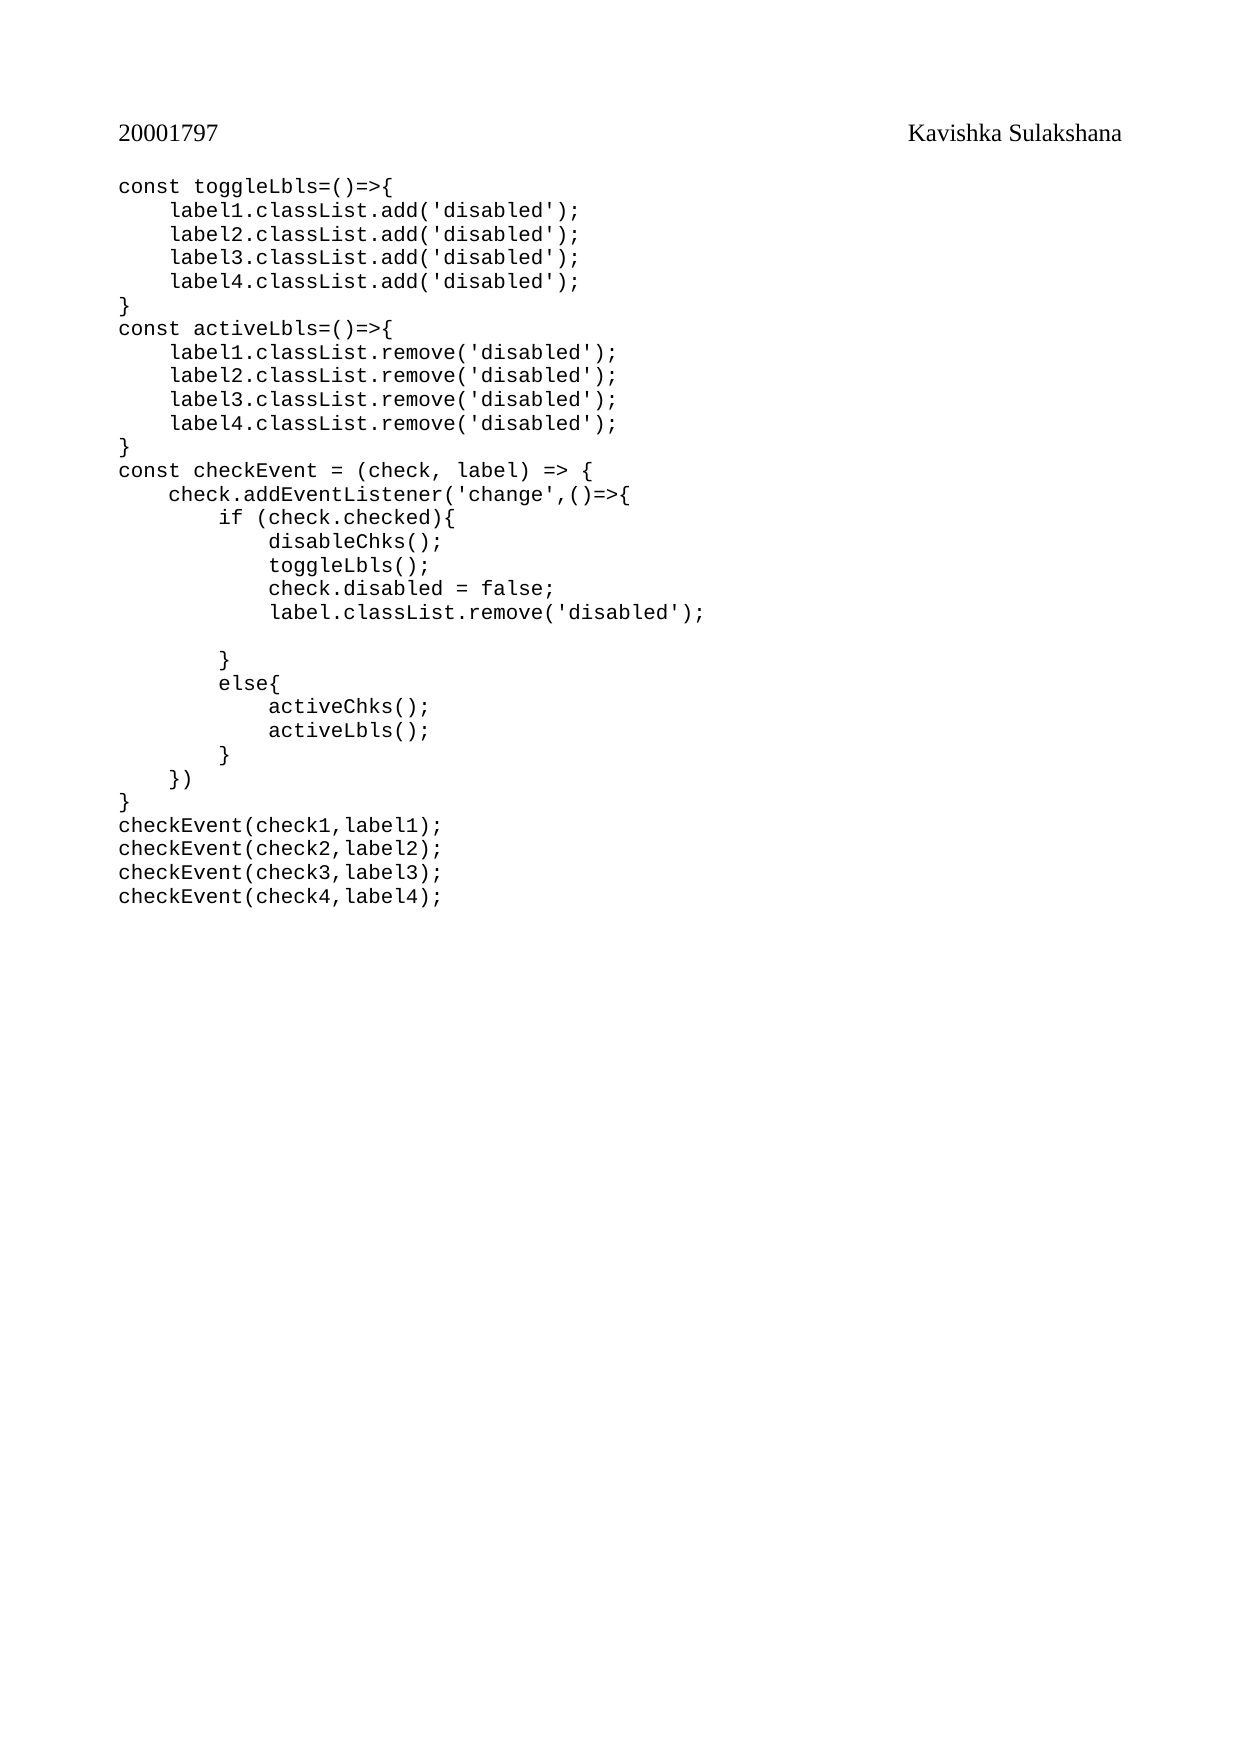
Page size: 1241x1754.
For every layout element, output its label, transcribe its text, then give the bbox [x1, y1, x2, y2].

text checkEvent(check1,label1); [118, 815, 1122, 838]
text activeLbls(); [118, 720, 1122, 744]
text checkEvent(check2,label2); [118, 838, 1122, 862]
text } [118, 436, 1122, 460]
text const checkEvent = (check, label) => { [118, 460, 1122, 484]
text activeChks(); [118, 697, 1122, 720]
text checkEvent(check4,label4); [118, 886, 1122, 909]
text } [118, 744, 1122, 767]
text check.addEventListener('change',()=>{ [118, 484, 1122, 507]
text const toggleLbls=()=>{ [118, 176, 1122, 200]
text else{ [118, 673, 1122, 697]
text label4.classList.remove('disabled'); [118, 413, 1122, 436]
text label3.classList.add('disabled'); [118, 247, 1122, 271]
text label2.classList.remove('disabled'); [118, 366, 1122, 389]
text disableChks(); [118, 531, 1122, 555]
text label1.classList.remove('disabled'); [118, 342, 1122, 366]
text label.classList.remove('disabled'); [118, 602, 1122, 626]
text const activeLbls=()=>{ [118, 318, 1122, 342]
text toggleLbls(); [118, 555, 1122, 578]
text label4.classList.add('disabled'); [118, 271, 1122, 294]
text label1.classList.add('disabled'); [118, 200, 1122, 224]
text }) [118, 767, 1122, 791]
text label3.classList.remove('disabled'); [118, 389, 1122, 413]
text checkEvent(check3,label3); [118, 862, 1122, 886]
text } [118, 791, 1122, 815]
text check.disabled = false; [118, 578, 1122, 602]
text label2.classList.add('disabled'); [118, 224, 1122, 247]
text } [118, 294, 1122, 318]
text if (check.checked){ [118, 507, 1122, 531]
text } [118, 649, 1122, 673]
